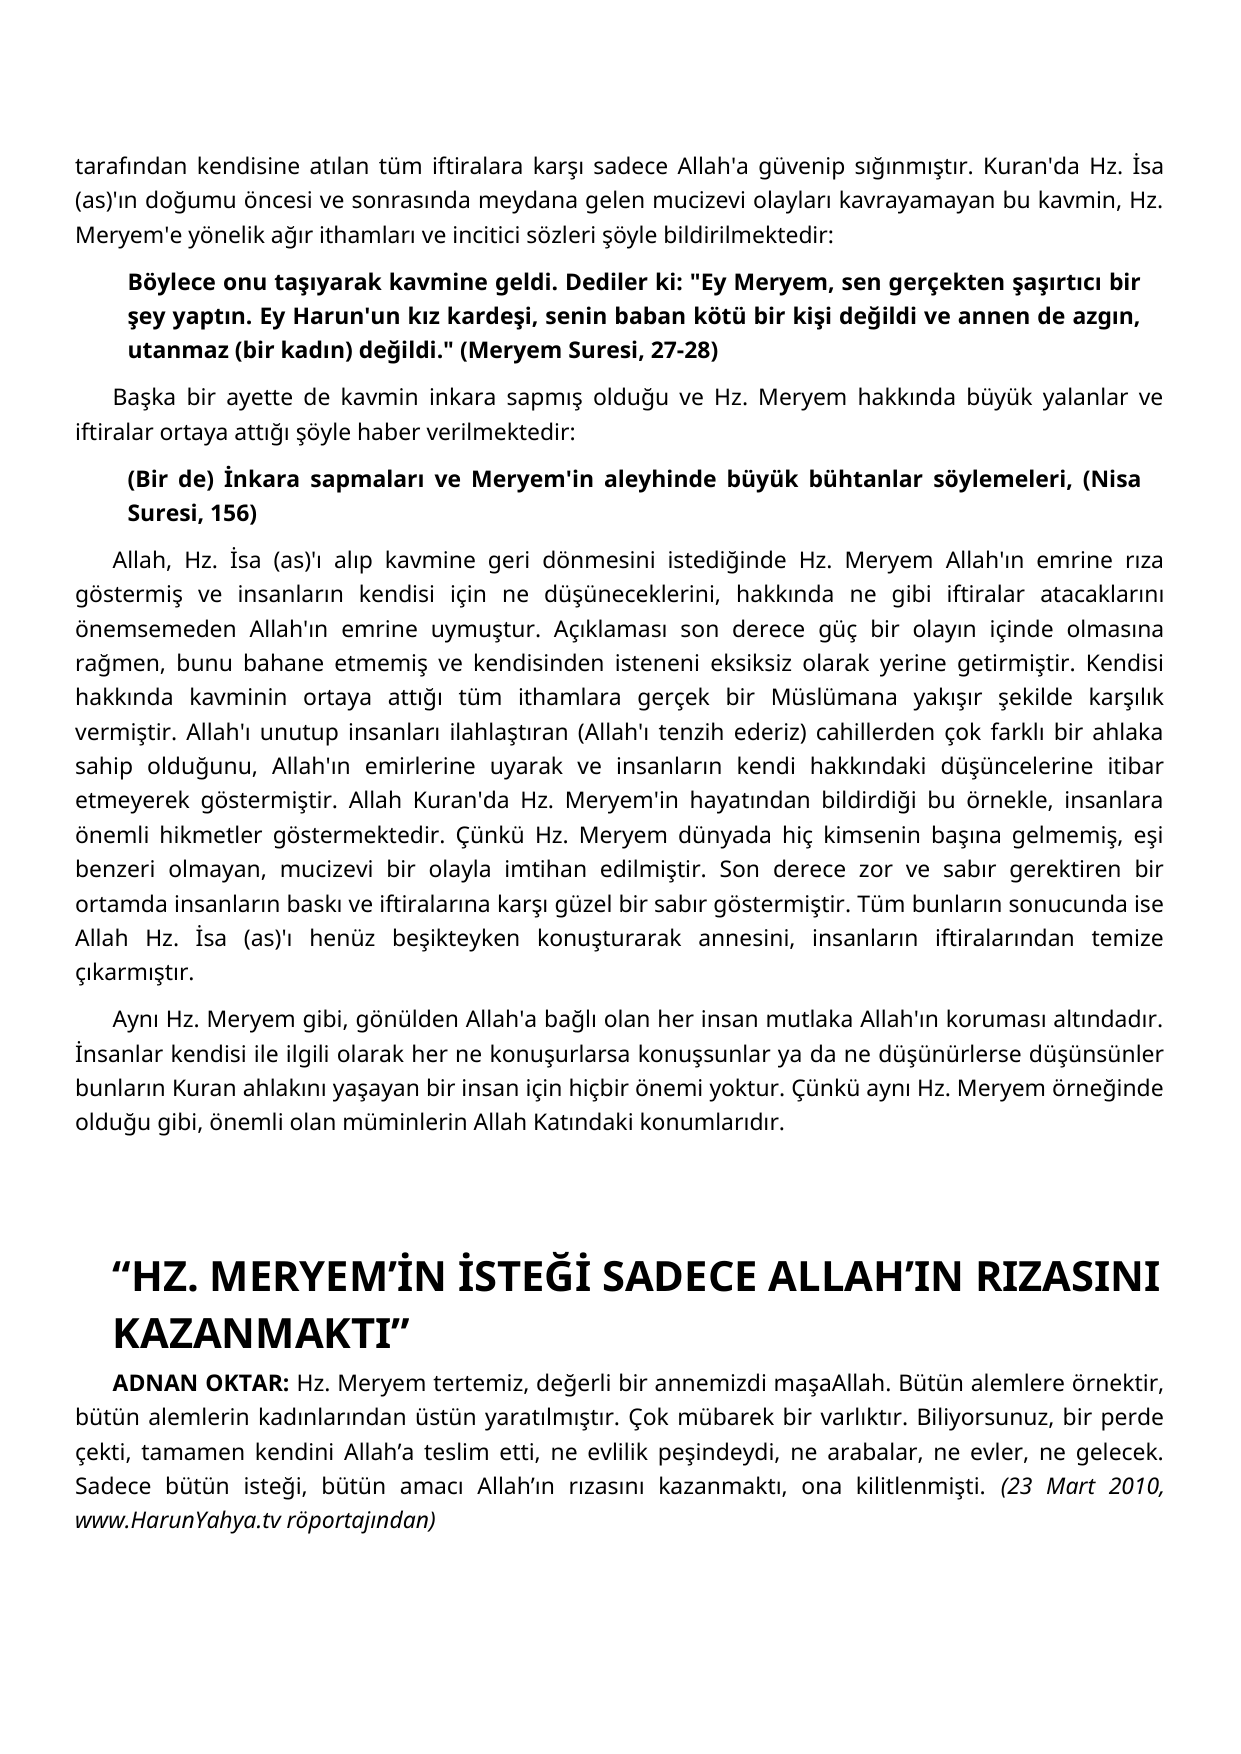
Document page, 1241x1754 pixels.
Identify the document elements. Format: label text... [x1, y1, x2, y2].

text ADNAN OKTAR: Hz. Meryem tertemiz, değerli bir annemizdi maşaAllah. Bütün alemlere örnektir, bütün alemlerin kadınlarından üstün yaratılmıştır. Çok mübarek bir varlıktır. Biliyorsunuz, bir perde çekti, tamamen kendini Allah’a teslim etti, ne evlilik peşindeydi, ne arabalar, ne evler, ne gelecek. Sadece bütün isteği, bütün amacı Allah’ın rızasını kazanmaktı, ona kilitlenmişti. (23 Mart 2010, www.HarunYahya.tv röportajından) [75, 1367, 1165, 1535]
text (Bir de) İnkara sapmaları ve Meryem'in aleyhinde büyük bühtanlar söylemeleri, (Nisa Suresi, 156) [127, 462, 1143, 528]
text Allah, Hz. İsa (as)'ı alıp kavmine geri dönmesini istediğinde Hz. Meryem Allah'ın emrine rıza göstermiş ve insanların kendisi için ne düşüneceklerini, hakkında ne gibi iftiralar atacaklarını önemsemeden Allah'ın emrine uymuştur. Açıklaması son derece güç bir olayın içinde olmasına rağmen, bunu bahane etmemiş ve kendisinden isteneni eksiksiz olarak yerine getirmiştir. Kendisi hakkında kavminin ortaya attığı tüm ithamlara gerçek bir Müslümana yakışır şekilde karşılık vermiştir. Allah'ı unutup insanları ilahlaştıran (Allah'ı tenzih ederiz) cahillerden çok farklı bir ahlaka sahip olduğunu, Allah'ın emirlerine uyarak ve insanların kendi hakkındaki düşüncelerine itibar etmeyerek göstermiştir. Allah Kuran'da Hz. Meryem'in hayatından bildirdiği bu örnekle, insanlara önemli hikmetler göstermektedir. Çünkü Hz. Meryem dünyada hiç kimsenin başına gelmemiş, eşi benzeri olmayan, mucizevi bir olayla imtihan edilmiştir. Son derece zor ve sabır gerektiren bir ortamda insanların baskı ve iftiralarına karşı güzel bir sabır göstermiştir. Tüm bunların sonucunda ise Allah Hz. İsa (as)'ı henüz beşikteyken konuşturarak annesini, insanların iftiralarından temize çıkarmıştır. [75, 544, 1165, 987]
subtitle “HZ. MERYEM’İN İSTEĞİ SADECE ALLAH’IN RIZASINI KAZANMAKTI” [112, 1247, 1165, 1360]
text Böylece onu taşıyarak kavmine geldi. Dediler ki: "Ey Meryem, sen gerçekten şaşırtıcı bir şey yaptın. Ey Harun'un kız kardeşi, senin baban kötü bir kişi değildi ve annen de azgın, utanmaz (bir kadın) değildi." (Meryem Suresi, 27-28) [127, 266, 1143, 366]
text Aynı Hz. Meryem gibi, gönülden Allah'a bağlı olan her insan mutlaka Allah'ın koruması altındadır. İnsanlar kendisi ile ilgili olarak her ne konuşurlarsa konuşsunlar ya da ne düşünürlerse düşünsünler bunların Kuran ahlakını yaşayan bir insan için hiçbir önemi yoktur. Çünkü aynı Hz. Meryem örneğinde olduğu gibi, önemli olan müminlerin Allah Katındaki konumlarıdır. [75, 1003, 1165, 1137]
text Başka bir ayette de kavmin inkara sapmış olduğu ve Hz. Meryem hakkında büyük yalanlar ve iftiralar ortaya attığı şöyle haber verilmektedir: [75, 381, 1165, 447]
text tarafından kendisine atılan tüm iftiralara karşı sadece Allah'a güvenip sığınmıştır. Kuran'da Hz. İsa (as)'ın doğumu öncesi ve sonrasında meydana gelen mucizevi olayları kavrayamayan bu kavmin, Hz. Meryem'e yönelik ağır ithamları ve incitici sözleri şöyle bildirilmektedir: [75, 150, 1165, 250]
